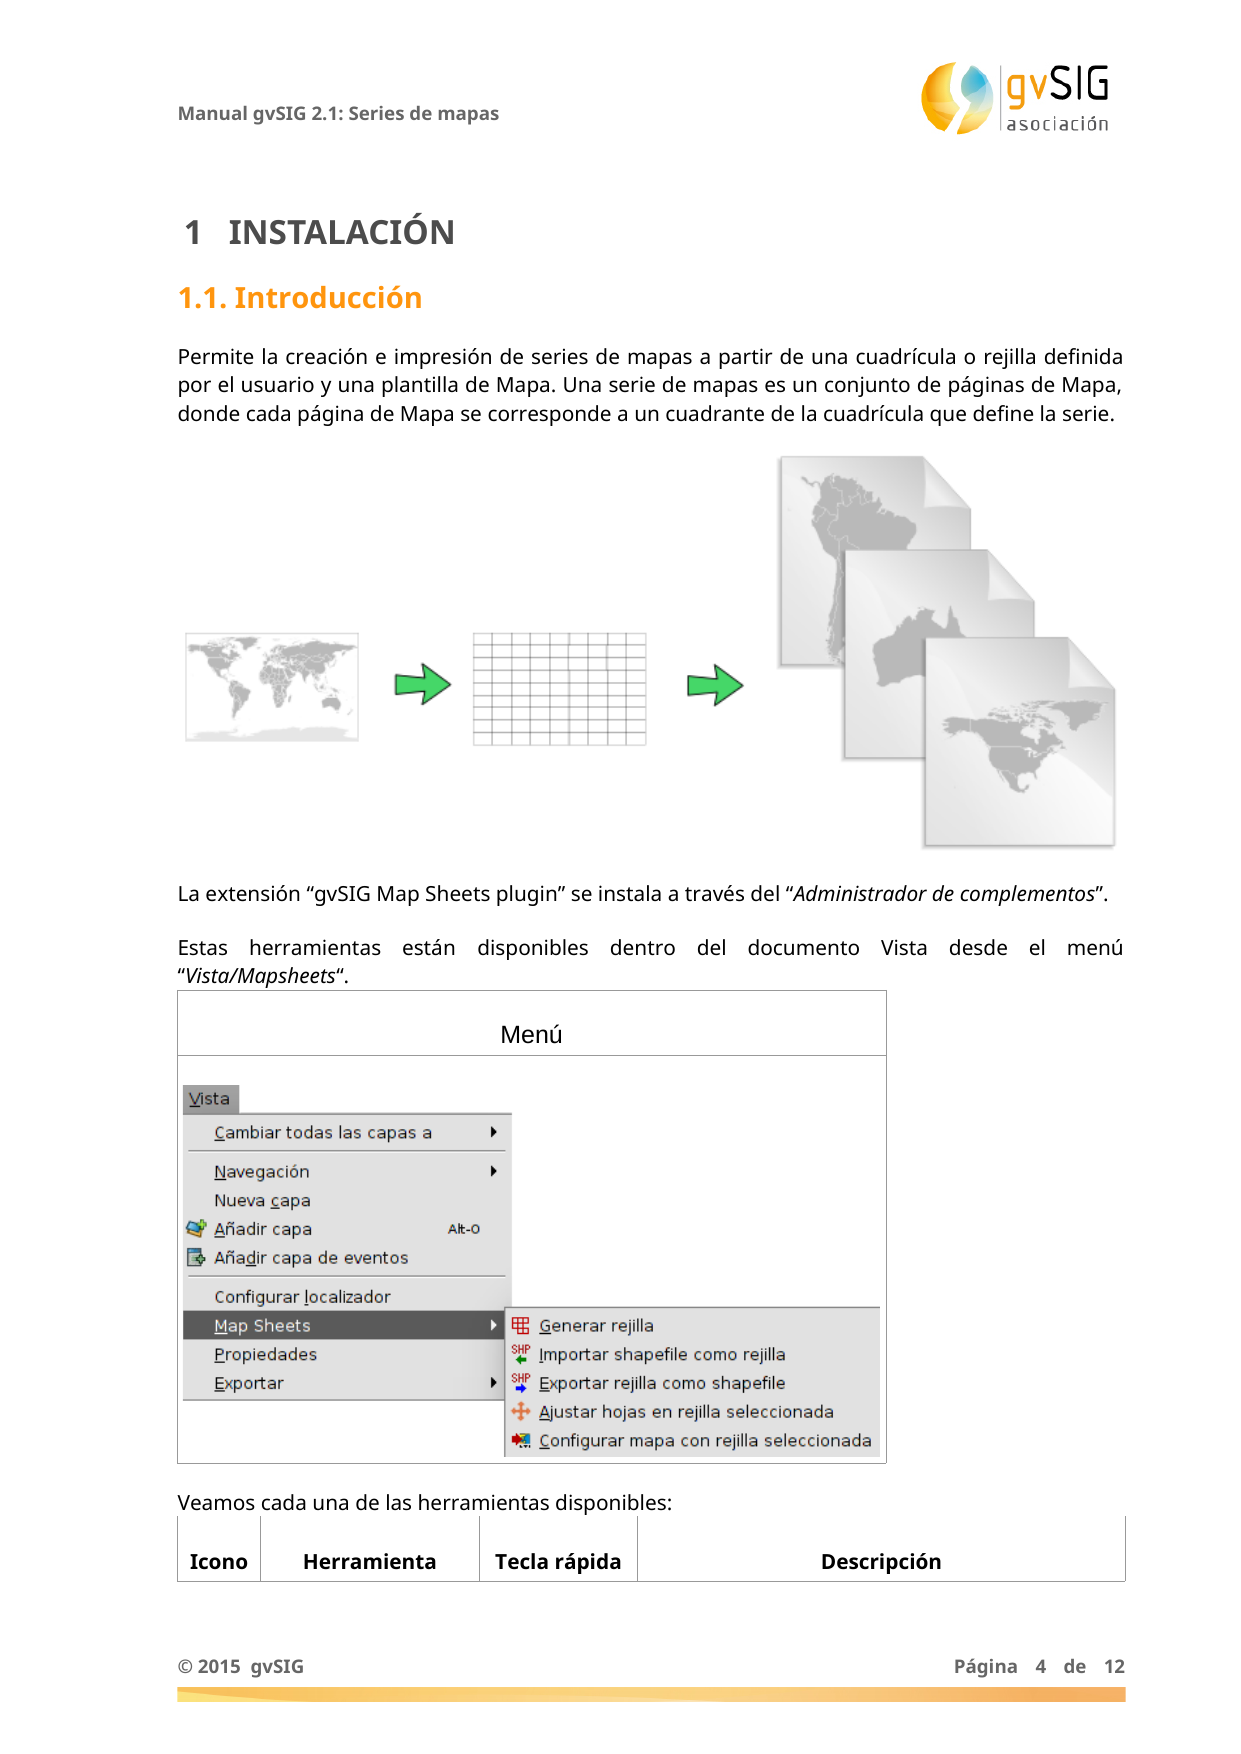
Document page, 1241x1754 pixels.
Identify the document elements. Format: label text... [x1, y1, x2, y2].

text La extensión “gvSIG Map Sheets plugin” se instala a través del “Administrador de complementos”. [177, 879, 1125, 908]
picture [177, 452, 1125, 855]
table_header Icono [178, 1516, 260, 1581]
text Estas herramientas están disponibles dentro del documento Vista desde el menú “Vista/Mapsheets“. [177, 933, 1125, 990]
picture [177, 1687, 1126, 1702]
text Veamos cada una de las herramientas disponibles: [177, 1488, 1125, 1516]
table_header Descripción [638, 1516, 1125, 1581]
subtitle Instalación [183, 208, 1125, 254]
table_header Herramienta [261, 1516, 479, 1581]
table_cell [178, 1056, 886, 1463]
picture [902, 47, 1122, 148]
text Permite la creación e impresión de series de mapas a partir de una cuadrícula o rejilla definida por el usuario y una plantilla de Mapa. Una serie de mapas es un conjunto de páginas de Mapa, donde cada página de Mapa se corresponde a un cuadrante de la cuadrícula que define la serie. [177, 342, 1125, 427]
table_header Menú [178, 991, 886, 1055]
subtitle 1.1. Introducción [177, 277, 1125, 317]
table_header Tecla rápida [480, 1516, 637, 1581]
picture [182, 1085, 880, 1457]
